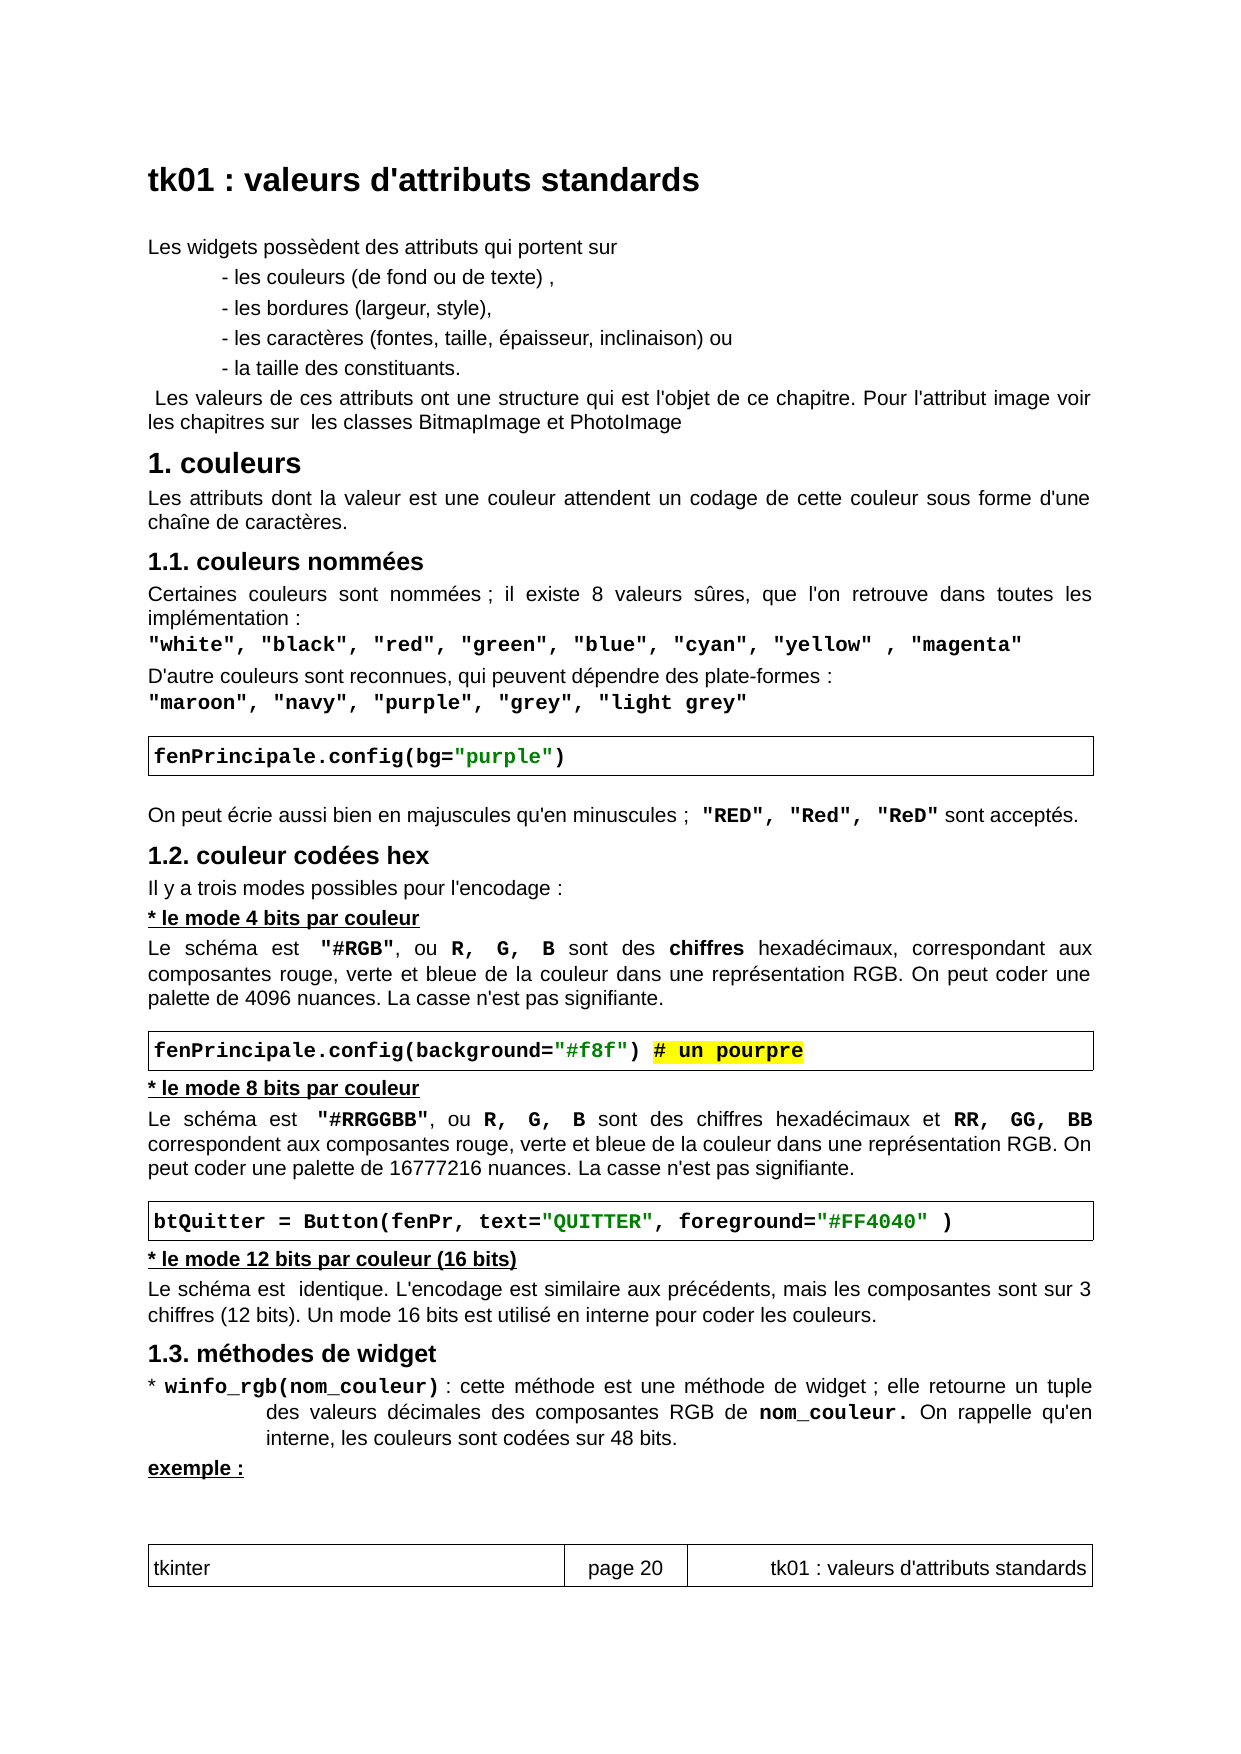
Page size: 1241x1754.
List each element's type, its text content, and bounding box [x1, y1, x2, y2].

text * le mode 8 bits par couleur [148, 1076, 1093, 1100]
text "white", "black", "red", "green", "blue", "cyan", "yellow" , "magenta" [148, 634, 1093, 657]
text Les valeurs de ces attributs ont une structure qui est l'objet de ce chapitre. Pour l'attribut image voir les chapitres sur les classes BitmapImage et PhotoImage [148, 386, 1093, 434]
text Les widgets possèdent des attributs qui portent sur [148, 235, 1093, 259]
subtitle 1.2. couleur codées hex [148, 841, 1093, 869]
text "maroon", "navy", "purple", "grey", "light grey" [148, 692, 1093, 715]
text - les bordures (largeur, style), [221, 295, 1093, 319]
text Le schéma est "#RRGGBB", ou R, G, B sont des chiffres hexadécimaux et RR, GG, BB correspondent aux composantes rouge, verte et bleue de la couleur dans une représentation RGB. On peut coder une palette de 16777216 nuances. La casse n'est pas signifiante. [148, 1106, 1093, 1180]
text D'autre couleurs sont reconnues, qui peuvent dépendre des plate-formes : [148, 664, 1093, 688]
text * winfo_rgb(nom_couleur) : cette méthode est une méthode de widget ; elle retourne un tuple des valeurs décimales des composantes RGB de nom_couleur. On rappelle qu'en interne, les couleurs sont codées sur 48 bits. [148, 1374, 1093, 1450]
subtitle 1. couleurs [148, 446, 1093, 480]
text On peut écrie aussi bien en majuscules qu'en minuscules ; "RED", "Red", "ReD" sont acceptés. [148, 802, 1093, 828]
text exemple : [148, 1456, 1093, 1480]
text - les caractères (fontes, taille, épaisseur, inclinaison) ou [221, 326, 1093, 349]
text * le mode 4 bits par couleur [148, 906, 1093, 930]
text Certaines couleurs sont nommées ; il existe 8 valeurs sûres, que l'on retrouve dans toutes les implémentation : [148, 582, 1093, 629]
text - la taille des constituants. [221, 356, 1093, 380]
table_header fenPrincipale.config(bg="purple") [149, 737, 1093, 775]
subtitle 1.3. méthodes de widget [148, 1339, 1093, 1368]
text Le schéma est "#RGB", ou R, G, B sont des chiffres hexadécimaux, correspondant aux composantes rouge, verte et bleue de la couleur dans une représentation RGB. On peut coder une palette de 4096 nuances. La casse n'est pas signifiante. [148, 936, 1093, 1010]
text - les couleurs (de fond ou de texte) , [221, 265, 1093, 289]
table_header fenPrincipale.config(background="#f8f") # un pourpre [149, 1032, 1093, 1070]
text Les attributs dont la valeur est une couleur attendent un codage de cette couleur sous forme d'une chaîne de caractères. [148, 486, 1093, 534]
subtitle 1.1. couleurs nommées [148, 547, 1093, 575]
subtitle tk01 : valeurs d'attributs standards [148, 160, 1093, 198]
table_header btQuitter = Button(fenPr, text="QUITTER", foreground="#FF4040" ) [149, 1202, 1093, 1240]
text Le schéma est identique. L'encodage est similaire aux précédents, mais les composantes sont sur 3 chiffres (12 bits). Un mode 16 bits est utilisé en interne pour coder les couleurs. [148, 1277, 1093, 1327]
text Il y a trois modes possibles pour l'encodage : [148, 876, 1093, 900]
text * le mode 12 bits par couleur (16 bits) [148, 1247, 1093, 1271]
